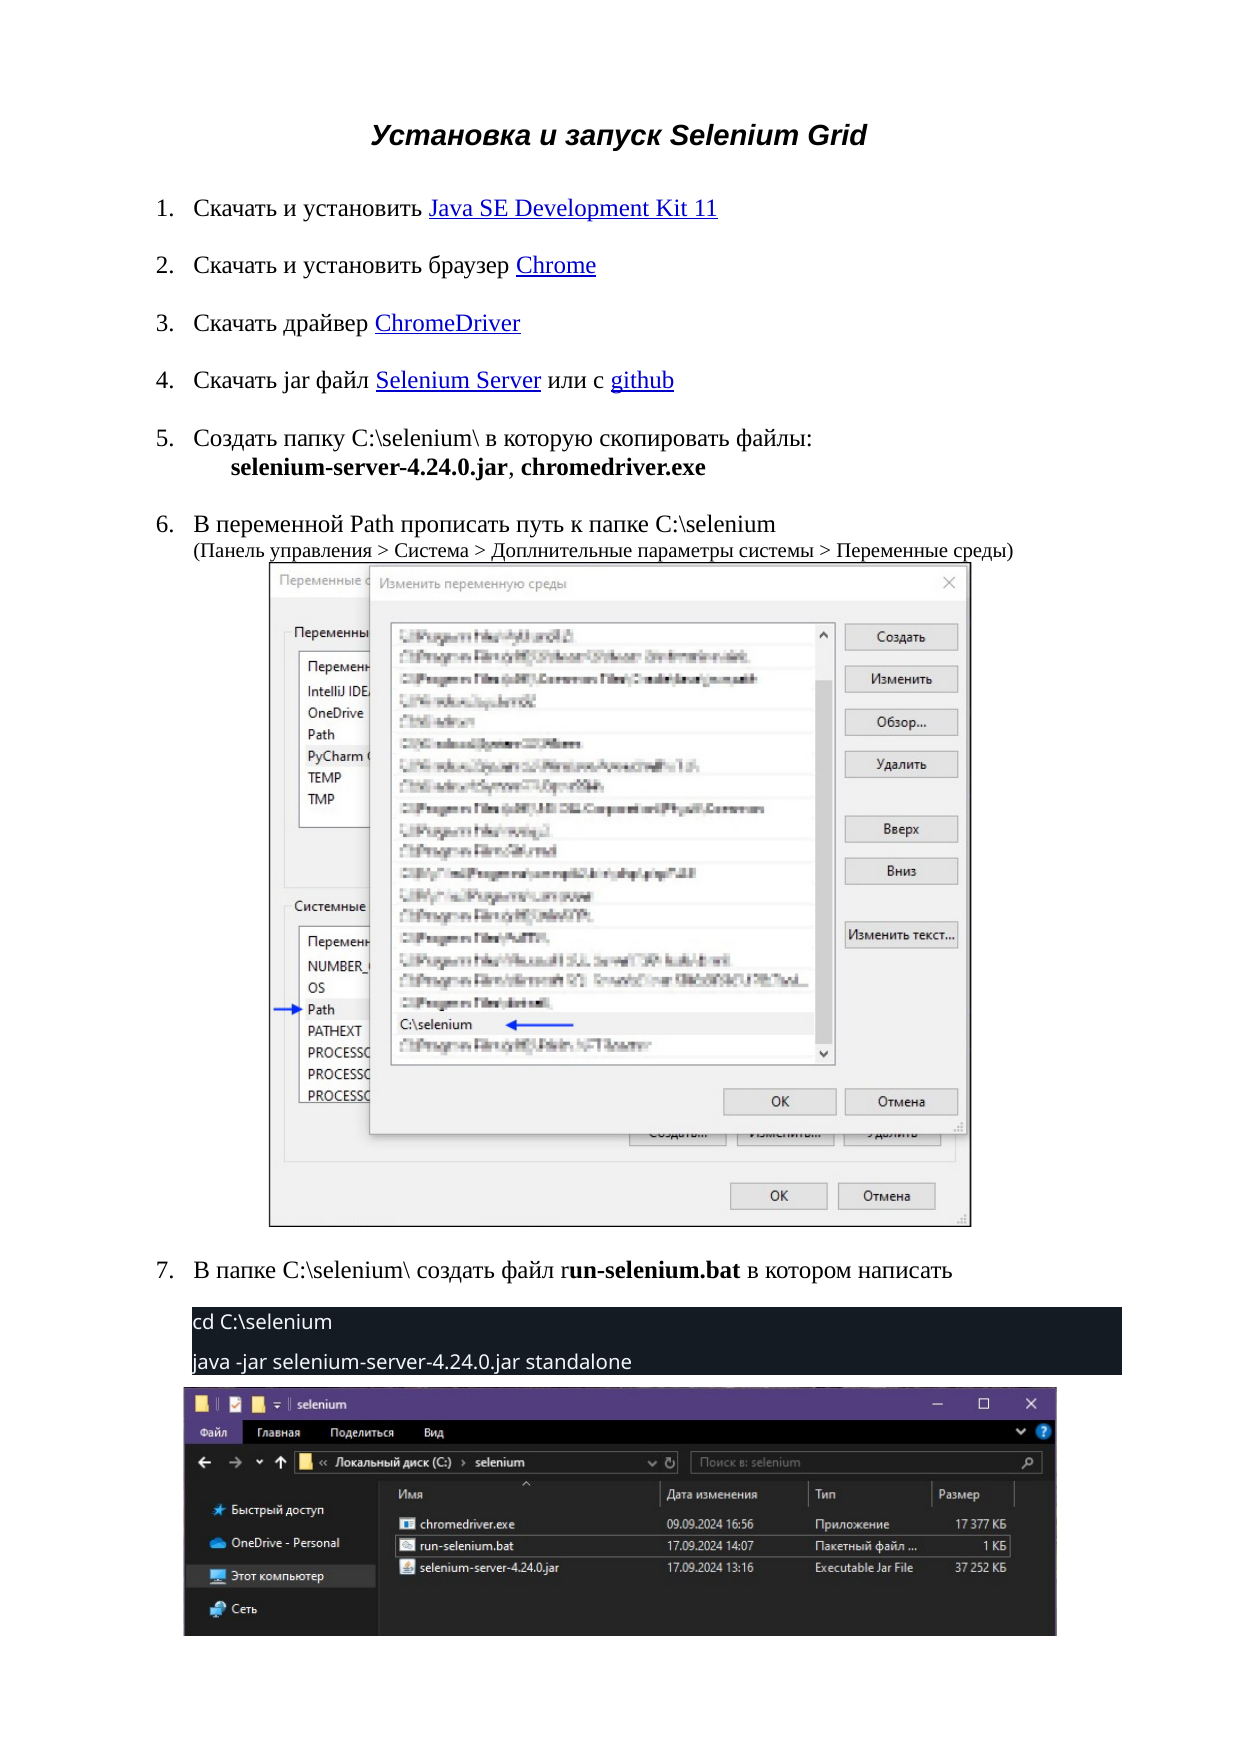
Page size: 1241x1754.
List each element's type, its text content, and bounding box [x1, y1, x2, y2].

list Скачать драйвер ChromeDriver [156, 308, 1122, 337]
picture [268, 562, 972, 1227]
list В папке C:\selenium\ создать файл run-selenium.bat в котором написать [156, 1255, 1122, 1284]
list Скачать и установить Java SE Development Kit 11 [156, 193, 1122, 222]
list Создать папку C:\selenium\ в которую скопировать файлы: [156, 423, 1122, 452]
subtitle Установка и запуск Selenium Grid [118, 118, 1122, 152]
list Скачать и установить браузер Chrome [156, 250, 1122, 279]
list В переменной Path прописать путь к папке C:\selenium (Панель управления > Система > Доплнительные параметры системы > Переменные среды) [156, 509, 1122, 562]
list Скачать jar файл Selenium Server или с github [156, 365, 1122, 394]
text cd C:\selenium [192, 1307, 1122, 1335]
text java -jar selenium-server-4.24.0.jar standalone [192, 1347, 1122, 1375]
picture [183, 1387, 1057, 1636]
list selenium-server-4.24.0.jar, chromedriver.exe [193, 452, 1122, 480]
